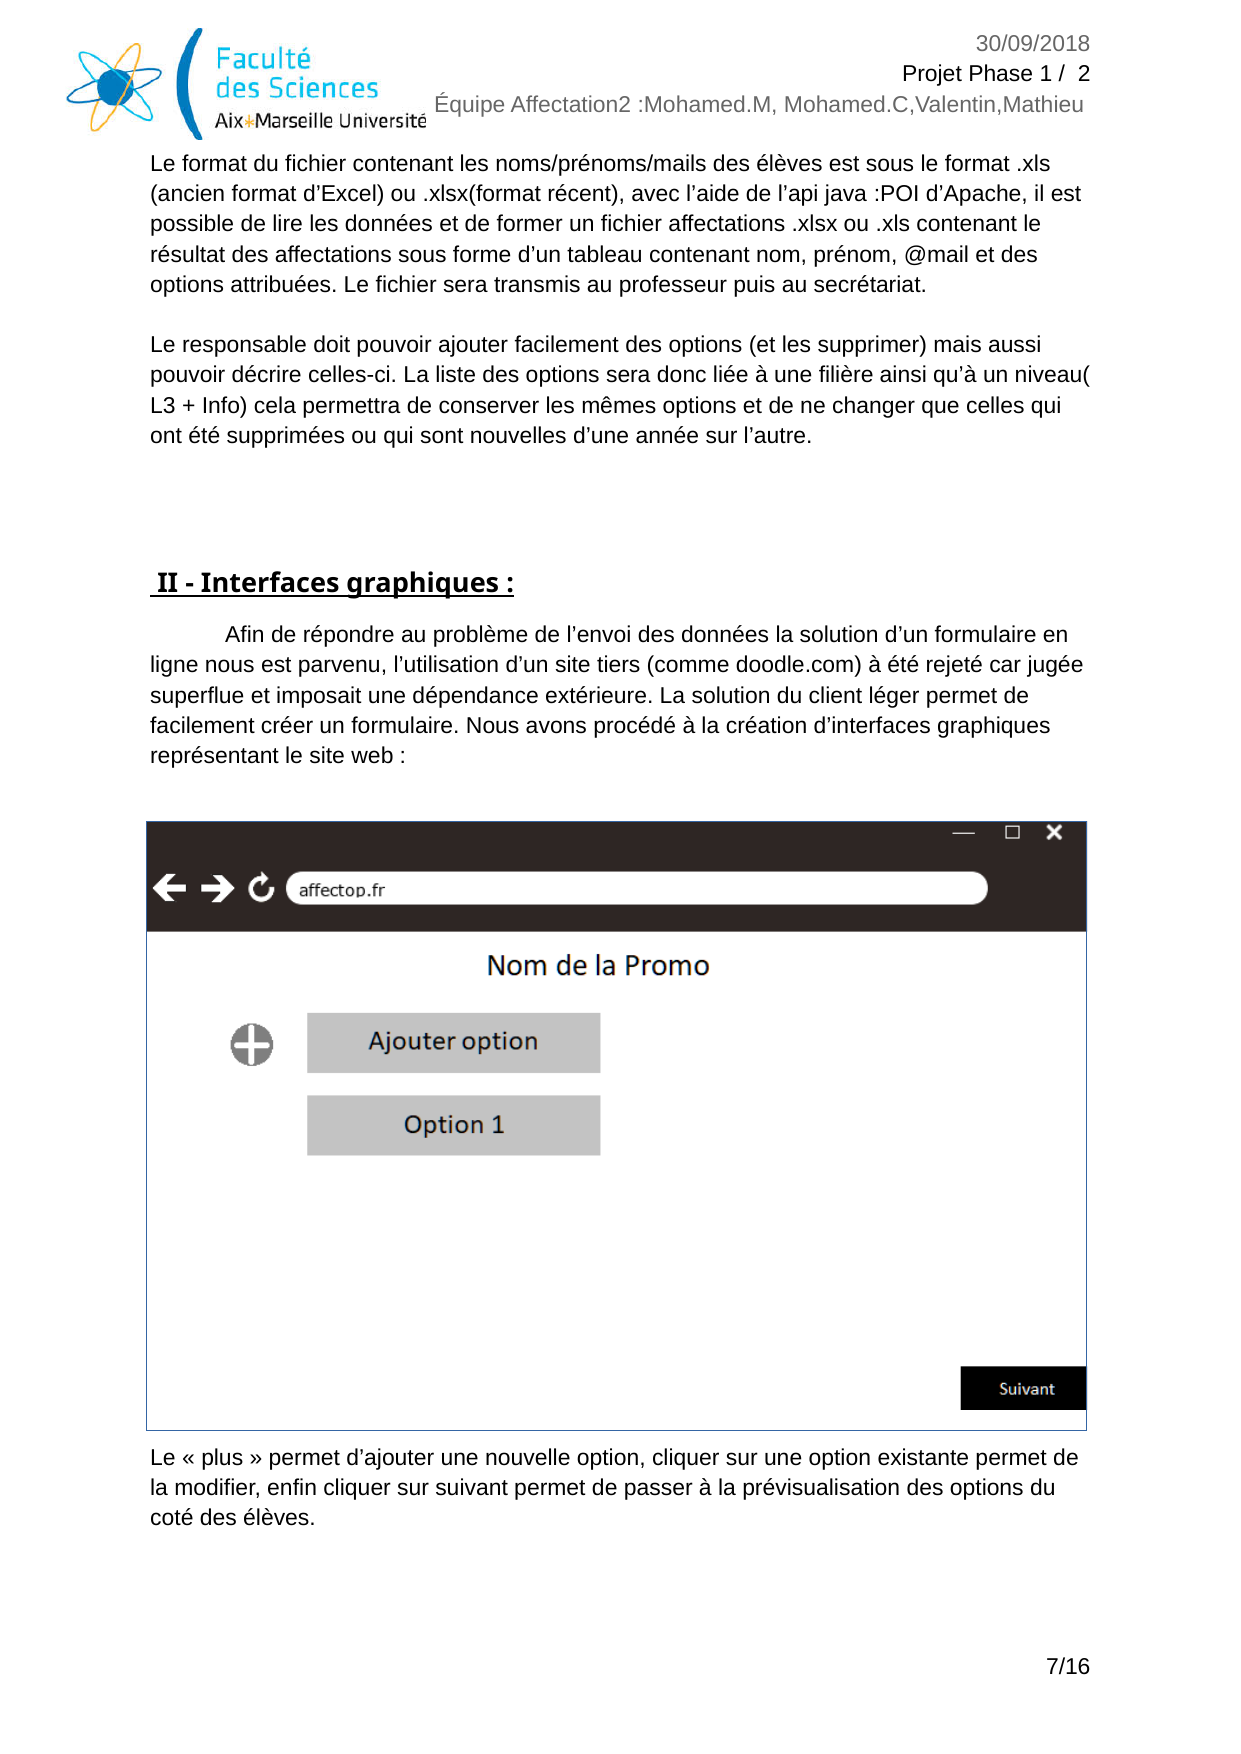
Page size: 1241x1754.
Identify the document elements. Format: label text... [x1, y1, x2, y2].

picture [65, 28, 426, 140]
subtitle II - Interfaces graphiques : [150, 563, 1090, 600]
picture [147, 822, 1086, 1410]
text Le « plus » permet d’ajouter une nouvelle option, cliquer sur une option existante permet de la modifier, enfin cliquer sur suivant permet de passer à la prévisualisation des options du coté des élèves. [150, 1443, 1090, 1530]
text Afin de répondre au problème de l’envoi des données la solution d’un formulaire en ligne nous est parvenu, l’utilisation d’un site tiers (comme doodle.com) à été rejeté car jugée superflue et imposait une dépendance extérieure. La solution du client léger permet de facilement créer un formulaire. Nous avons procédé à la création d’interfaces graphiques représentant le site web : [150, 621, 1090, 768]
text Le format du fichier contenant les noms/prénoms/mails des élèves est sous le format .xls (ancien format d’Excel) ou .xlsx(format récent), avec l’aide de l’api java :POI d’Apache, il est possible de lire les données et de former un fichier affectations .xlsx ou .xls contenant le résultat des affectations sous forme d’un tableau contenant nom, prénom, @mail et des options attribuées. Le fichier sera transmis au professeur puis au secrétariat. [150, 150, 1090, 297]
text Le responsable doit pouvoir ajouter facilement des options (et les supprimer) mais aussi pouvoir décrire celles-ci. La liste des options sera donc liée à une filière ainsi qu’à un niveau( L3 + Info) cela permettra de conserver les mêmes options et de ne changer que celles qui ont été supprimées ou qui sont nouvelles d’une année sur l’autre. [150, 331, 1090, 448]
